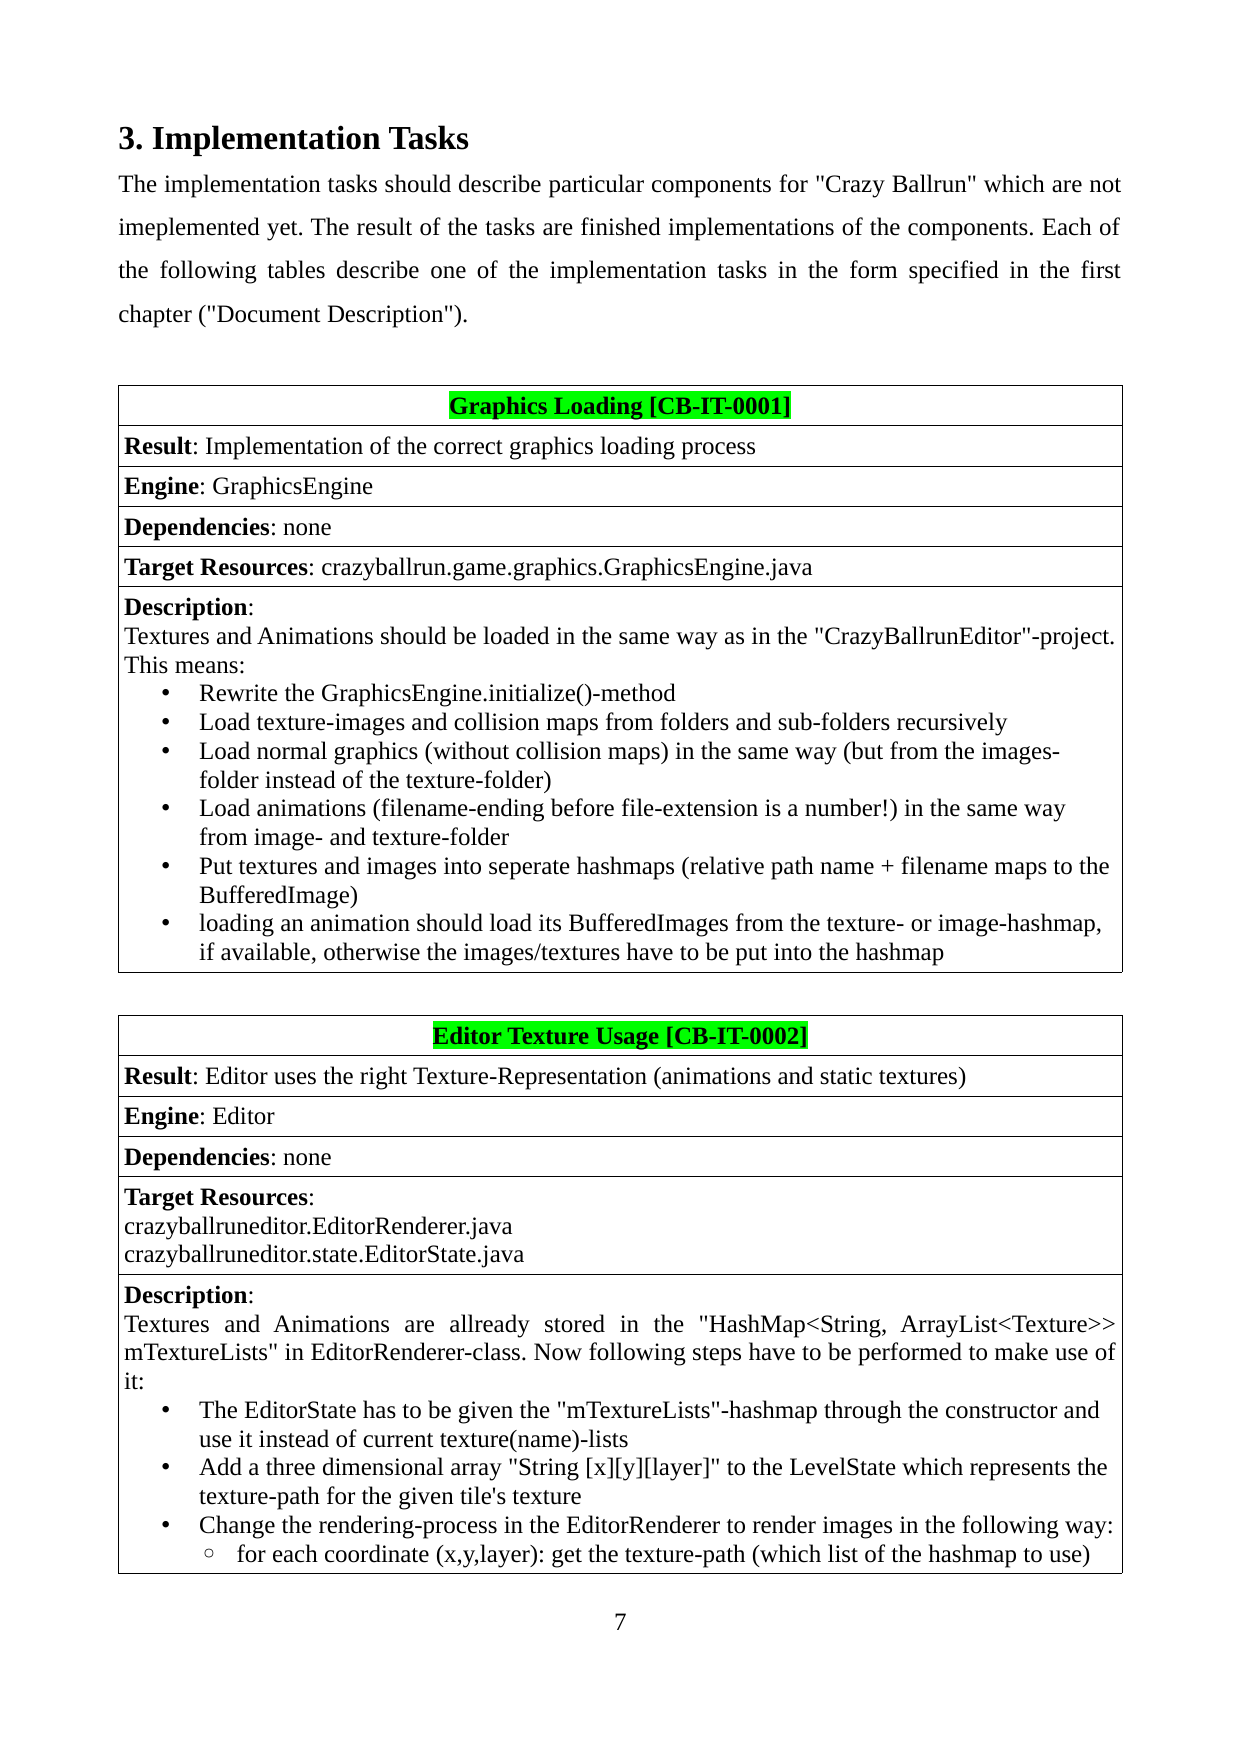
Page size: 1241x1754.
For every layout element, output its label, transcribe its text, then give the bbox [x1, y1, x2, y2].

table_cell Target Resources: crazyballruneditor.EditorRenderer.java crazyballruneditor.state.EditorState.java [119, 1177, 1122, 1274]
table_cell Result: Implementation of the correct graphics loading process [119, 426, 1122, 466]
table_cell Target Resources: crazyballrun.game.graphics.GraphicsEngine.java [119, 547, 1122, 586]
table_cell Engine: GraphicsEngine [119, 467, 1122, 506]
table_cell Result: Editor uses the right Texture-Representation (animations and static textures) [119, 1056, 1122, 1096]
table_cell Dependencies: none [119, 507, 1122, 546]
table_cell Description: Textures and Animations are allready stored in the "HashMap<String, ArrayList<Texture>> mTextureLists" in EditorRenderer-class. Now following steps have to be performed to make use of it: The EditorState has to be given the "mTextureLists"-hashmap through the constructor and use it instead of current texture(name)-lists Add a three dimensional array "String [x][y][layer]" to the LevelState which represents the texture-path for the given tile's texture Change the rendering-process in the EditorRenderer to render images in the following way: for each coordinate (x,y,layer): get the texture-path (which list of the hashmap to use) [119, 1275, 1122, 1573]
table_header Graphics Loading [CB-IT-0001] [119, 386, 1122, 425]
text The implementation tasks should describe particular components for "Crazy Ballrun" which are not imeplemented yet. The result of the tasks are finished implementations of the components. Each of the following tables describe one of the implementation tasks in the form specified in the first chapter ("Document Description"). [118, 169, 1122, 327]
table_cell Description: Textures and Animations should be loaded in the same way as in the "CrazyBallrunEditor"-project. This means: Rewrite the GraphicsEngine.initialize()-method Load texture-images and collision maps from folders and sub-folders recursively Load normal graphics (without collision maps) in the same way (but from the images-folder instead of the texture-folder) Load animations (filename-ending before file-extension is a number!) in the same way from image- and texture-folder Put textures and images into seperate hashmaps (relative path name + filename maps to the BufferedImage) loading an animation should load its BufferedImages from the texture- or image-hashmap, if available, otherwise the images/textures have to be put into the hashmap [119, 587, 1122, 972]
table_cell Dependencies: none [119, 1137, 1122, 1176]
subtitle 3. Implementation Tasks [118, 118, 1122, 157]
table_header Editor Texture Usage [CB-IT-0002] [119, 1016, 1122, 1055]
table_cell Engine: Editor [119, 1097, 1122, 1136]
